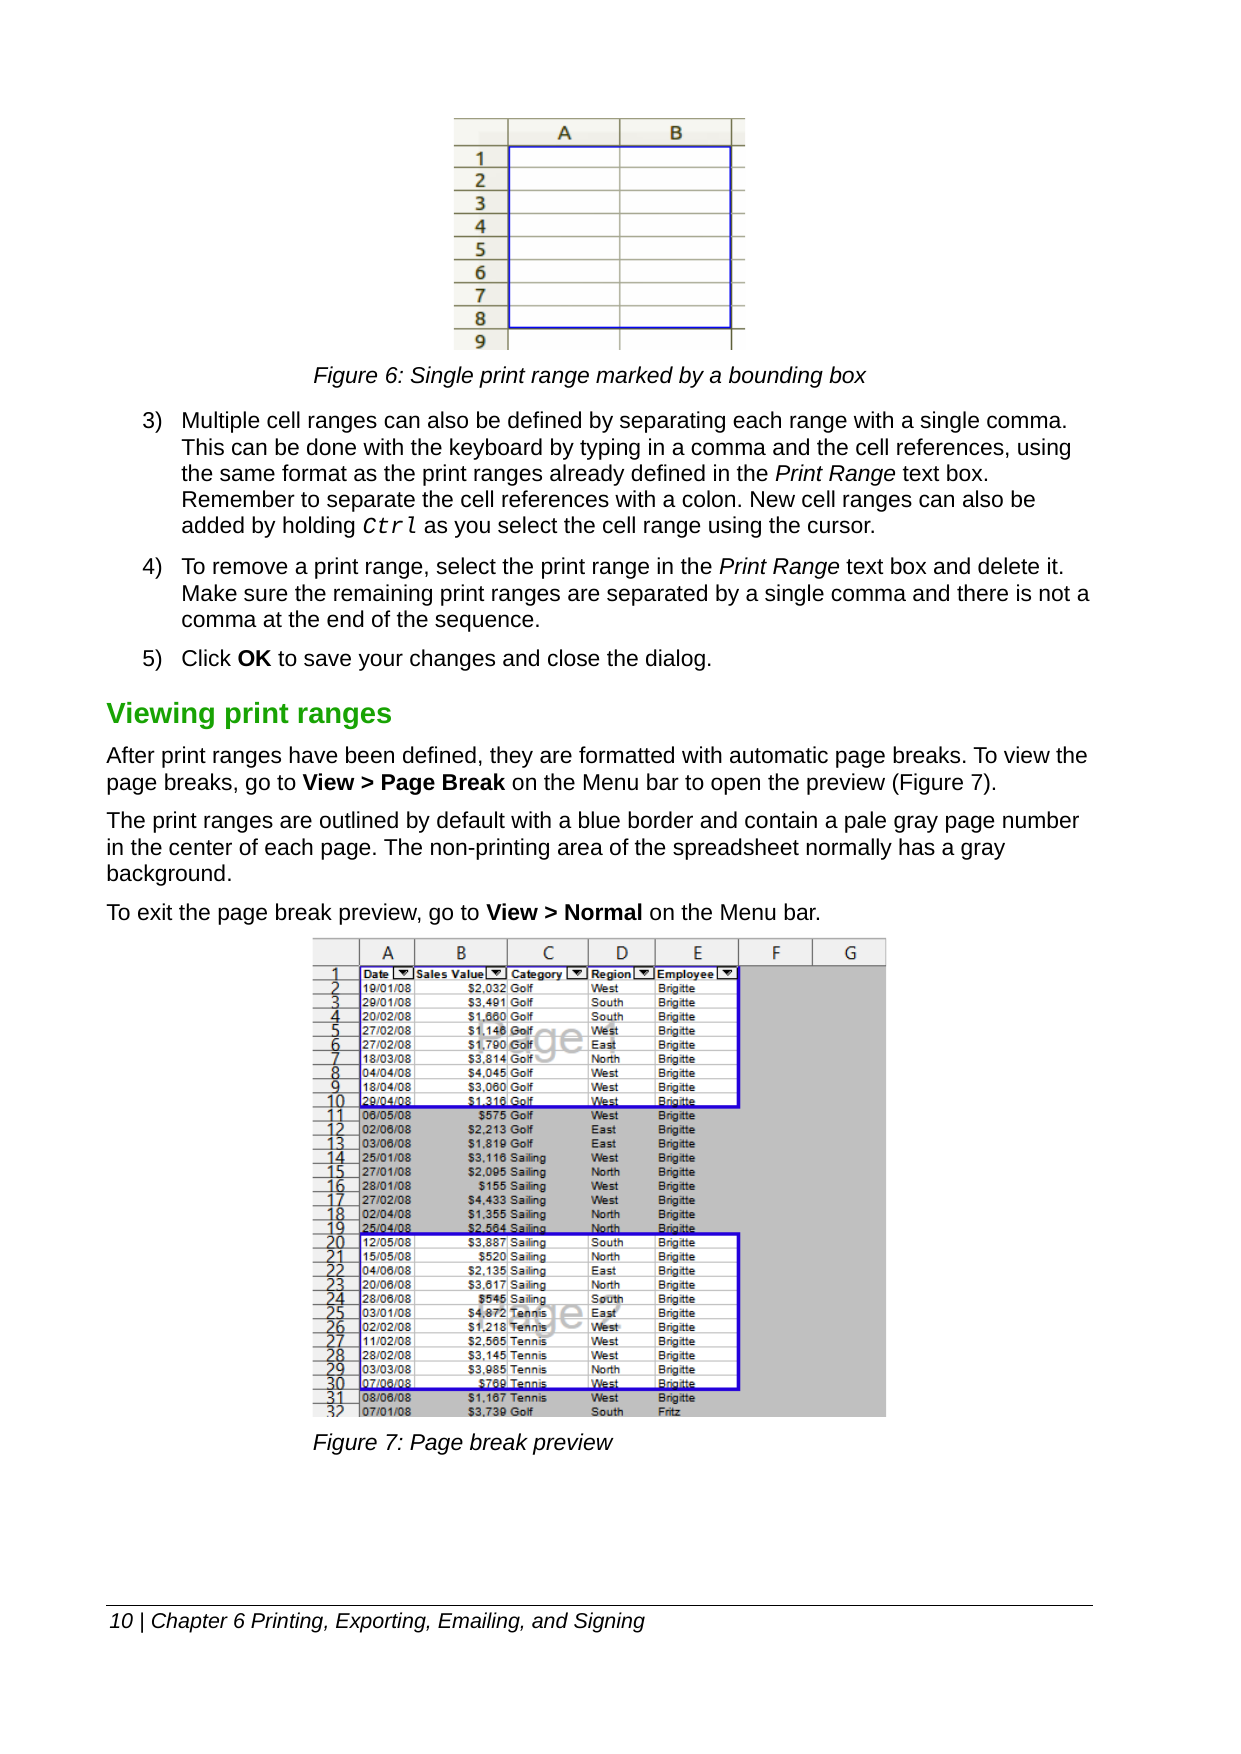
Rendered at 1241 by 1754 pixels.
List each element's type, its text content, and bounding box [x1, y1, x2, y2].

list Click OK to save your changes and close the dialog. [162, 645, 1093, 671]
text After print ranges have been defined, they are formatted with automatic page breaks. To view the page breaks, go to View > Page Break on the Menu bar to open the preview (Figure 7). [106, 742, 1093, 795]
picture [312, 937, 887, 1417]
text To exit the page break preview, go to View > Normal on the Menu bar. [106, 899, 1093, 925]
text Figure 7: Page break preview [313, 1429, 886, 1455]
text Figure 6: Single print range marked by a bounding box [313, 362, 886, 388]
subtitle Viewing print ranges [106, 696, 1093, 730]
text The print ranges are outlined by default with a blue border and contain a pale gray page number in the center of each page. The non-printing area of the spreadsheet normally has a gray background. [106, 807, 1093, 887]
picture [453, 118, 746, 350]
list Multiple cell ranges can also be defined by separating each range with a single comma. This can be done with the keyboard by typing in a comma and the cell references, using the same format as the print ranges already defined in the Print Range text box. Remember to separate the cell references with a colon. New cell ranges can also be added by holding Ctrl as you select the cell range using the cursor. [162, 407, 1093, 541]
list To remove a print range, select the print range in the Print Range text box and delete it. Make sure the remaining print ranges are separated by a single comma and there is not a comma at the end of the sequence. [162, 553, 1093, 632]
